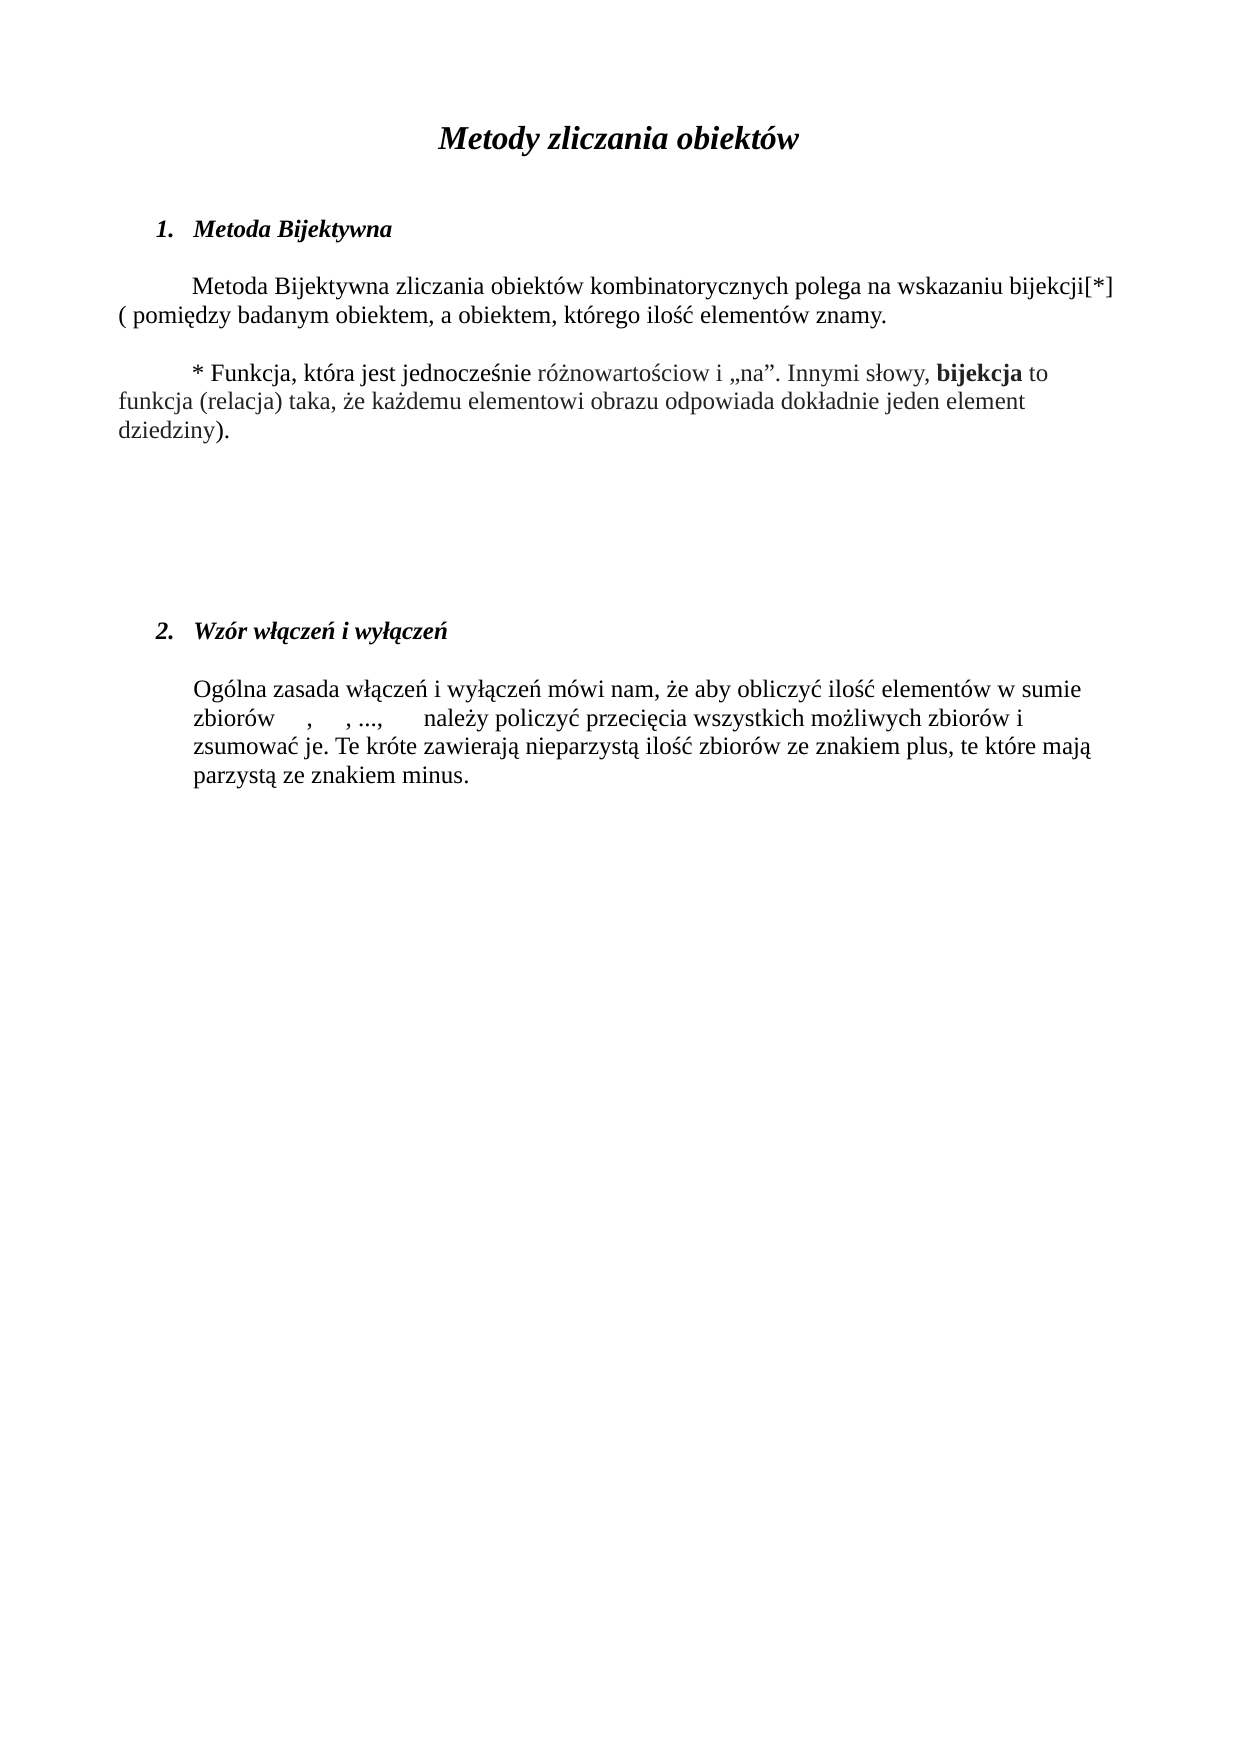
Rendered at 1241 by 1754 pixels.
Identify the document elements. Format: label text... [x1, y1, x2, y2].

list Metoda Bijektywna [156, 214, 1122, 243]
list Wzór włączeń i wyłączeń [156, 616, 1122, 645]
text Metoda Bijektywna zliczania obiektów kombinatorycznych polega na wskazaniu bijekcji[*] ( pomiędzy badanym obiektem, a obiektem, którego ilość elementów znamy. [118, 271, 1122, 329]
list Ogólna zasada włączeń i wyłączeń mówi nam, że aby obliczyć ilość elementów w sumie zbiorów , , ..., należy policzyć przecięcia wszystkich możliwych zbiorów i zsumować je. Te króte zawierają nieparzystą ilość zbiorów ze znakiem plus, te które mają parzystą ze znakiem minus. [156, 674, 1122, 789]
text * Funkcja, która jest jednocześnie różnowartościow i „na”. Innymi słowy, bijekcja to funkcja (relacja) taka, że każdemu elementowi obrazu odpowiada dokładnie jeden element dziedziny). [118, 358, 1122, 444]
text Metody zliczania obiektów [118, 118, 1122, 156]
